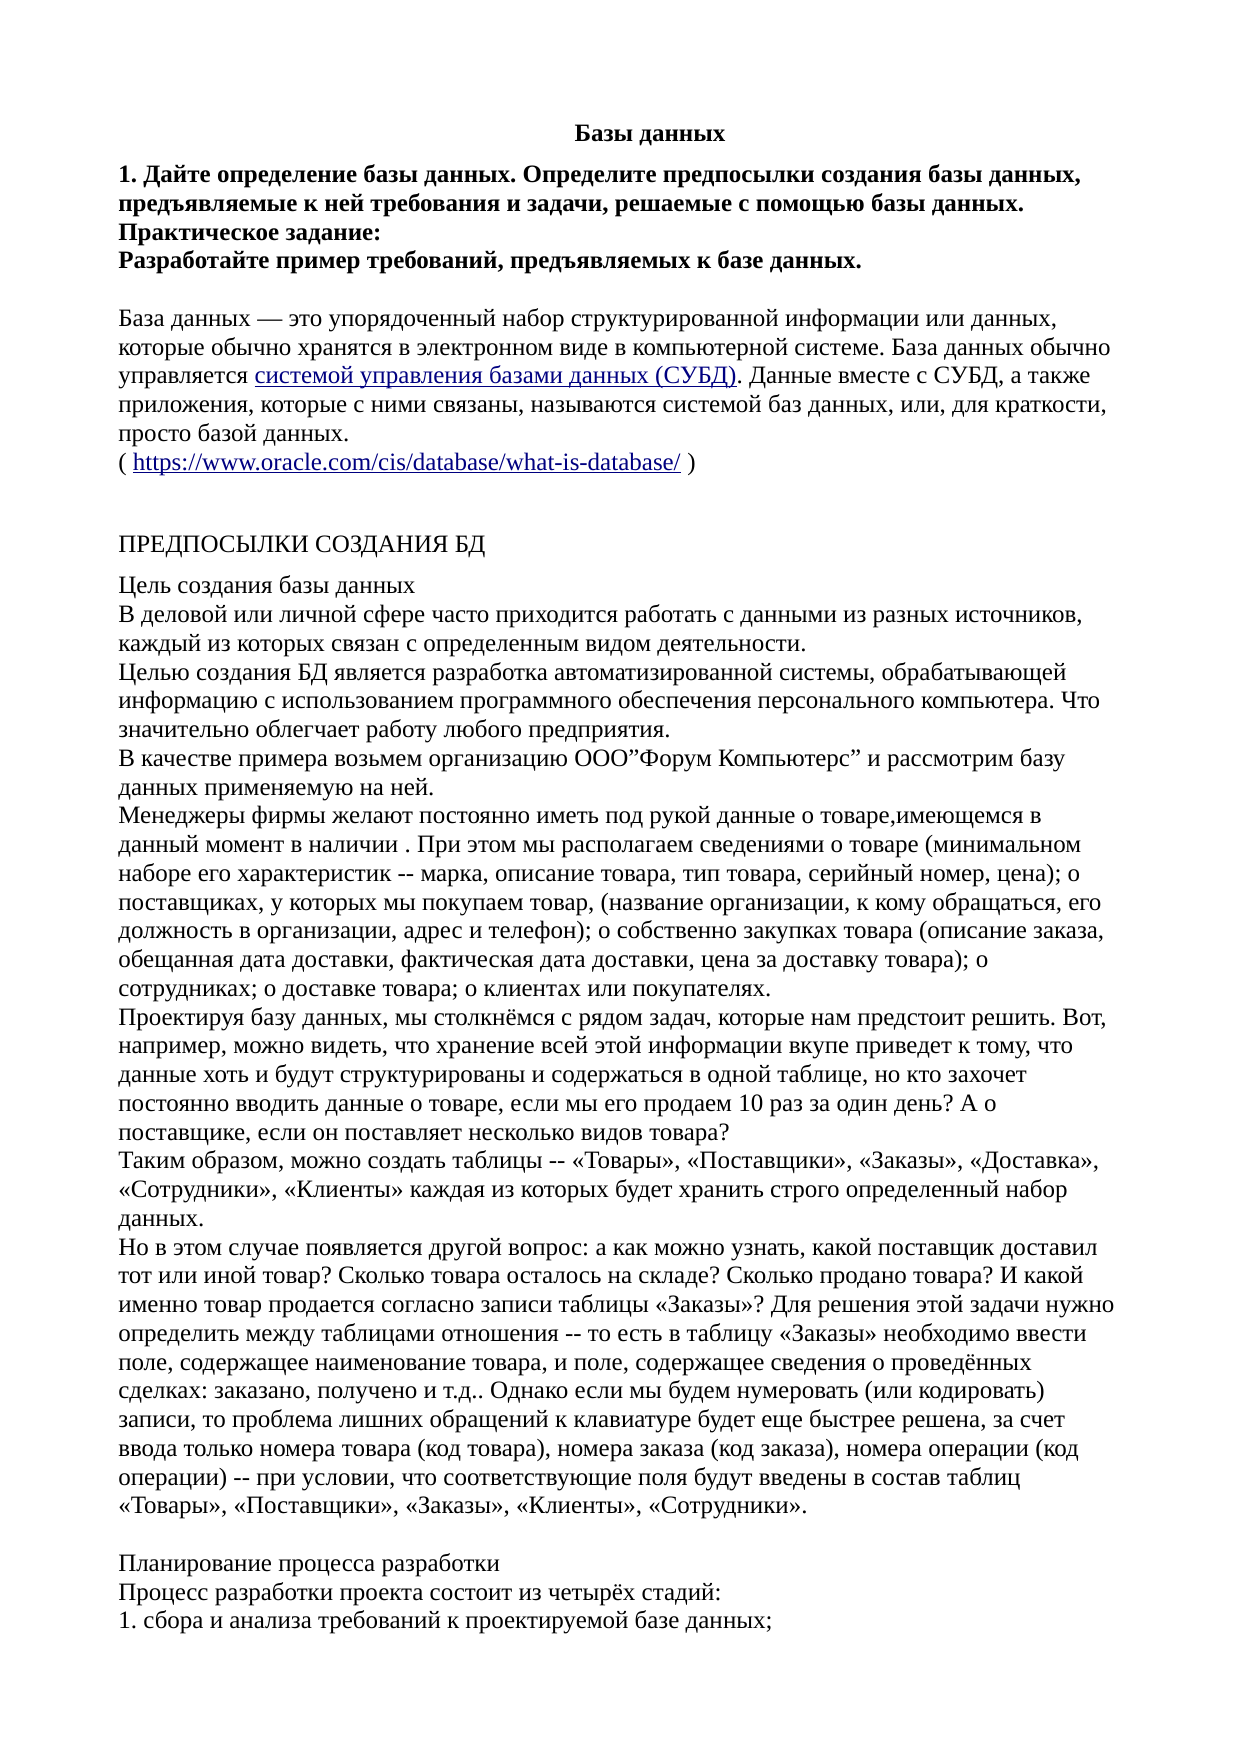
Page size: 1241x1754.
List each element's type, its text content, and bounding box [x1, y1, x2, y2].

subtitle ПРЕДПОСЫЛКИ СОЗДАНИЯ БД [118, 529, 1122, 558]
text Таким образом, можно создать таблицы -- «Товары», «Поставщики», «Заказы», «Доставка», «Сотрудники», «Клиенты» каждая из которых будет хранить строго определенный набор данных. [118, 1146, 1122, 1232]
text Цель создания базы данных [118, 571, 1122, 599]
text База данных — это упорядоченный набор структурированной информации или данных, которые обычно хранятся в электронном виде в компьютерной системе. База данных обычно управляется системой управления базами данных (СУБД). Данные вместе с СУБД, а также приложения, которые с ними связаны, называются системой баз данных, или, для краткости, просто базой данных. ( https://www.oracle.com/cis/database/what-is-database/ ) [118, 303, 1122, 476]
text 1. сбора и анализа требований к проектируемой базе данных; [118, 1606, 1122, 1634]
text Но в этом случае появляется другой вопрос: а как можно узнать, какой поставщик доставил тот или иной товар? Сколько товара осталось на складе? Сколько продано товара? И какой именно товар продается согласно записи таблицы «Заказы»? Для решения этой задачи нужно определить между таблицами отношения -- то есть в таблицу «Заказы» необходимо ввести поле, содержащее наименование товара, и поле, содержащее сведения о проведённых сделках: заказано, получено и т.д.. Однако если мы будем нумеровать (или кодировать) записи, то проблема лишних обращений к клавиатуре будет еще быстрее решена, за счет ввода только номера товара (код товара), номера заказа (код заказа), номера операции (код операции) -- при условии, что соответствующие поля будут введены в состав таблиц «Товары», «Поставщики», «Заказы», «Клиенты», «Сотрудники». [118, 1232, 1122, 1519]
text В деловой или личной сфере часто приходится работать с данными из разных источников, каждый из которых связан с определенным видом деятельности. [118, 599, 1122, 657]
text Проектируя базу данных, мы столкнёмся с рядом задач, которые нам предстоит решить. Вот, например, можно видеть, что хранение всей этой информации вкупе приведет к тому, что данные хоть и будут структурированы и содержаться в одной таблице, но кто захочет постоянно вводить данные о товаре, если мы его продаем 10 раз за один день? А о поставщике, если он поставляет несколько видов товара? [118, 1002, 1122, 1146]
text Базы данных [118, 118, 1122, 147]
text В качестве примера возьмем организацию ООО”Форум Компьютерс” и рассмотрим базу данных применяемую на ней. [118, 743, 1122, 801]
text Разработайте пример требований, предъявляемых к базе данных. [118, 246, 1122, 274]
text Планирование процесса разработки [118, 1548, 1122, 1577]
text Менеджеры фирмы желают постоянно иметь под рукой данные о товаре,имеющемся в данный момент в наличии . При этом мы располагаем сведениями о товаре (минимальном наборе его характеристик -- марка, описание товара, тип товара, серийный номер, цена); о поставщиках, у которых мы покупаем товар, (название организации, к кому обращаться, его должность в организации, адрес и телефон); о собственно закупках товара (описание заказа, обещанная дата доставки, фактическая дата доставки, цена за доставку товара); о сотрудниках; о доставке товара; о клиентах или покупателях. [118, 801, 1122, 1002]
text 1. Дайте определение базы данных. Определите предпосылки создания базы данных, предъявляемые к ней требования и задачи, решаемые с помощью базы данных. [118, 159, 1122, 217]
text Процесс разработки проекта состоит из четырёх стадий: [118, 1577, 1122, 1606]
text Практическое задание: [118, 217, 1122, 246]
text Целью создания БД является разработка автоматизированной системы, обрабатывающей информацию с использованием программного обеспечения персонального компьютера. Что значительно облегчает работу любого предприятия. [118, 657, 1122, 743]
